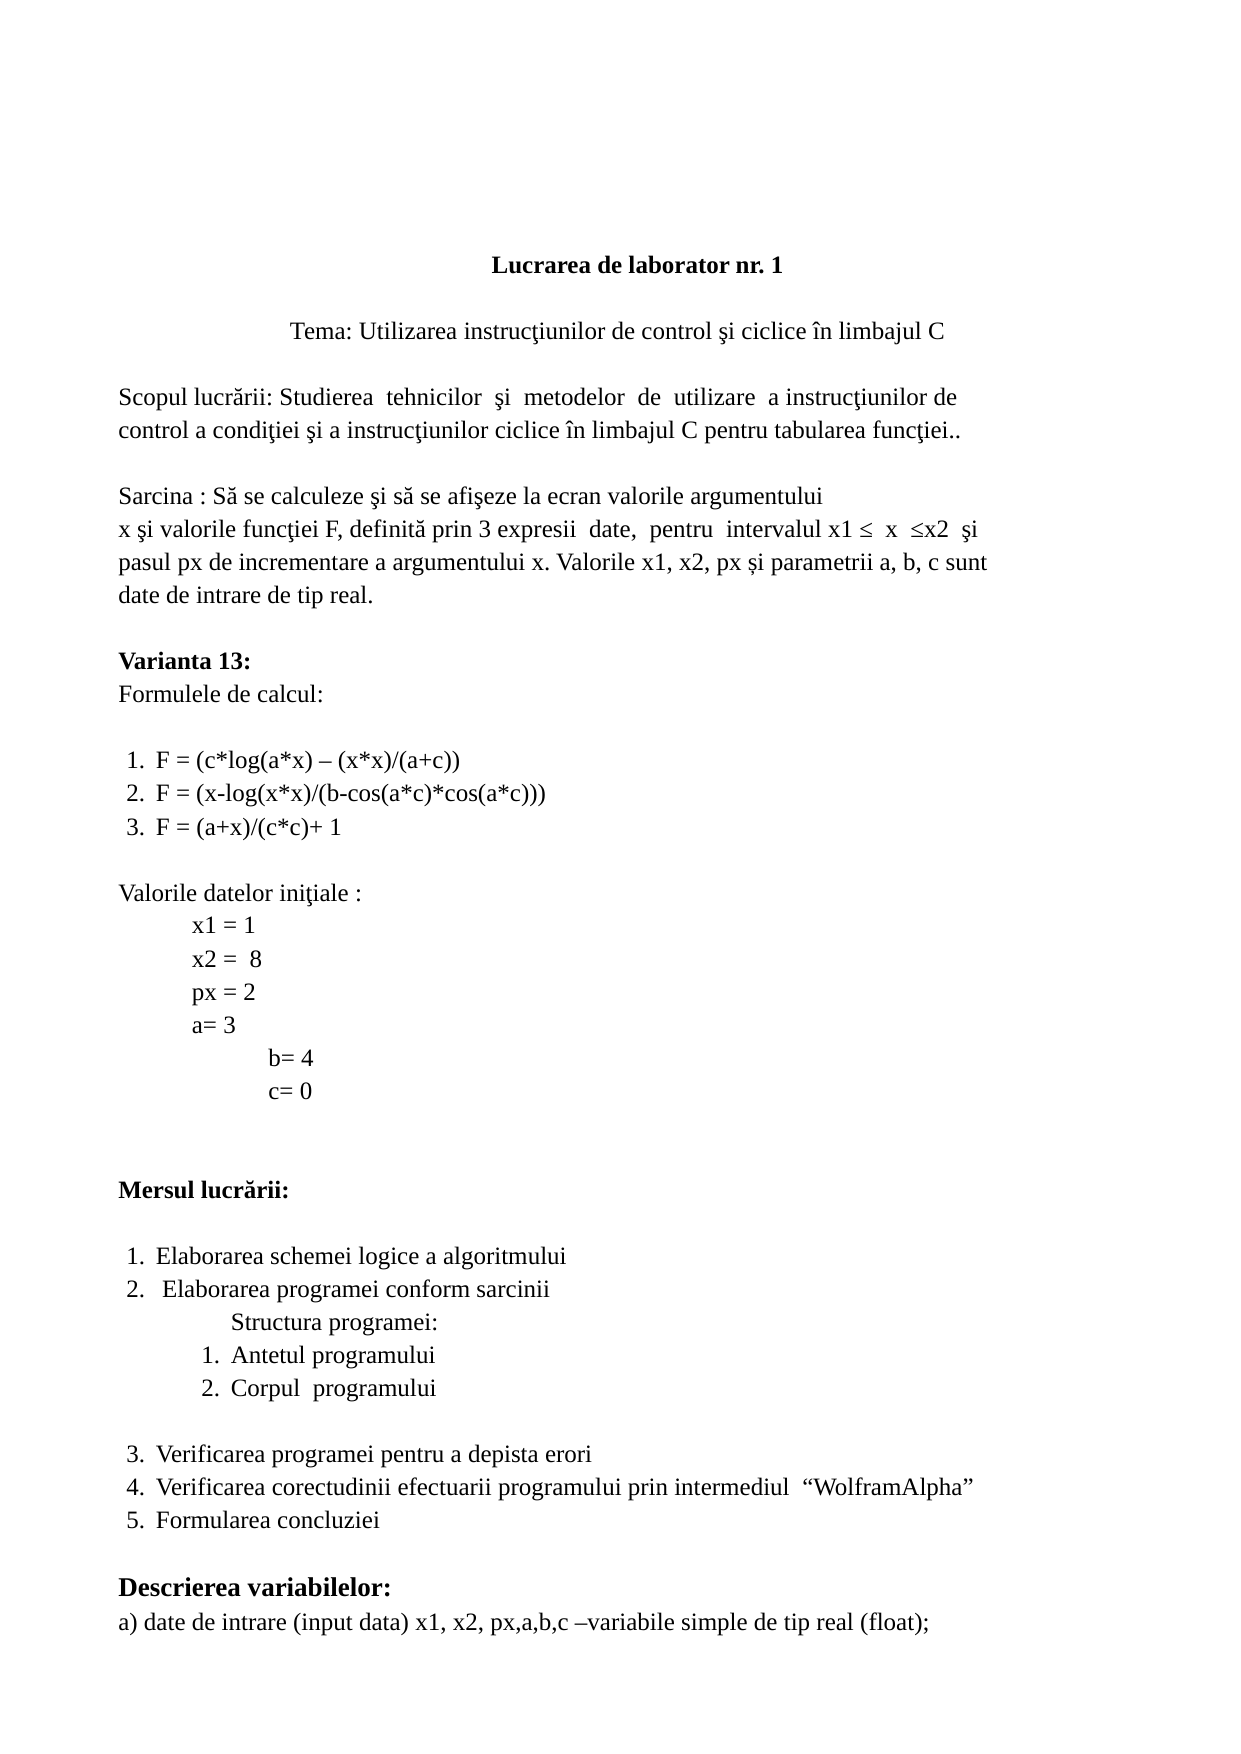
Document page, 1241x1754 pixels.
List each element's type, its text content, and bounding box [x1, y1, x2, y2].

text c= 0 [118, 1076, 1122, 1104]
text px = 2 [192, 977, 1122, 1005]
list Verificarea programei pentru a depista erori [156, 1439, 1122, 1468]
text x1 = 1 [192, 911, 1122, 939]
list F = (c*log(a*x) – (x*x)/(a+c)) [156, 746, 1122, 774]
text Теmа: Utilizarea instrucţiunilor de control şi ciclice în limbajul C [118, 316, 1122, 345]
list F = (a+x)/(c*c)+ 1 [156, 812, 1122, 840]
list Verificarea corectudinii efectuarii programului prin intermediul “WolframAlpha” [156, 1472, 1122, 1501]
list Elaborarea schemei logice a algoritmului [156, 1241, 1122, 1269]
text Sarcina : Să se calculeze şi să se afişeze la ecran valorile argumentului x şi valorile funcţiei F, definită prin 3 expresii date, pentru intervalul х1 ≤ x ≤х2 şi pasul px de incrementare a argumentului x. Valorile x1, x2, px și parametrii a, b, c sunt date de intrare de tip real. [118, 481, 1019, 609]
list Corpul programului [231, 1373, 1122, 1402]
text a= 3 [192, 1010, 1122, 1038]
text Structura programei: [231, 1307, 1122, 1336]
text Scopul lucrării: Studierea tehnicilor şi metodelor de utilizare a instrucţiunilor de control a condiţiei şi a instrucţiunilor ciclice în limbajul C pentru tabularea funcţiei.. [118, 382, 1024, 444]
text Mersul lucrării: [118, 1175, 1058, 1203]
text Descrierea variabilelor: [118, 1571, 1122, 1602]
text Valorile datelor iniţiale : [118, 878, 1122, 906]
text Varianta 13: [118, 646, 1122, 675]
text Formulele de calcul: [118, 679, 1122, 708]
list Elaborarea programei conform sarcinii [156, 1274, 1122, 1303]
list Formularea concluziei [156, 1505, 1122, 1534]
text Lucrarea de laborator nr. 1 [213, 250, 1067, 279]
list Antetul programului [231, 1340, 1122, 1369]
text a) date de intrare (input data) x1, x2, px,a,b,c –variabile simple de tip real (float); [118, 1607, 1122, 1636]
list F = (x-log(x*x)/(b-cos(a*c)*cos(a*c))) [156, 778, 1122, 807]
text b= 4 [118, 1043, 1122, 1071]
text x2 = 8 [192, 944, 1122, 972]
